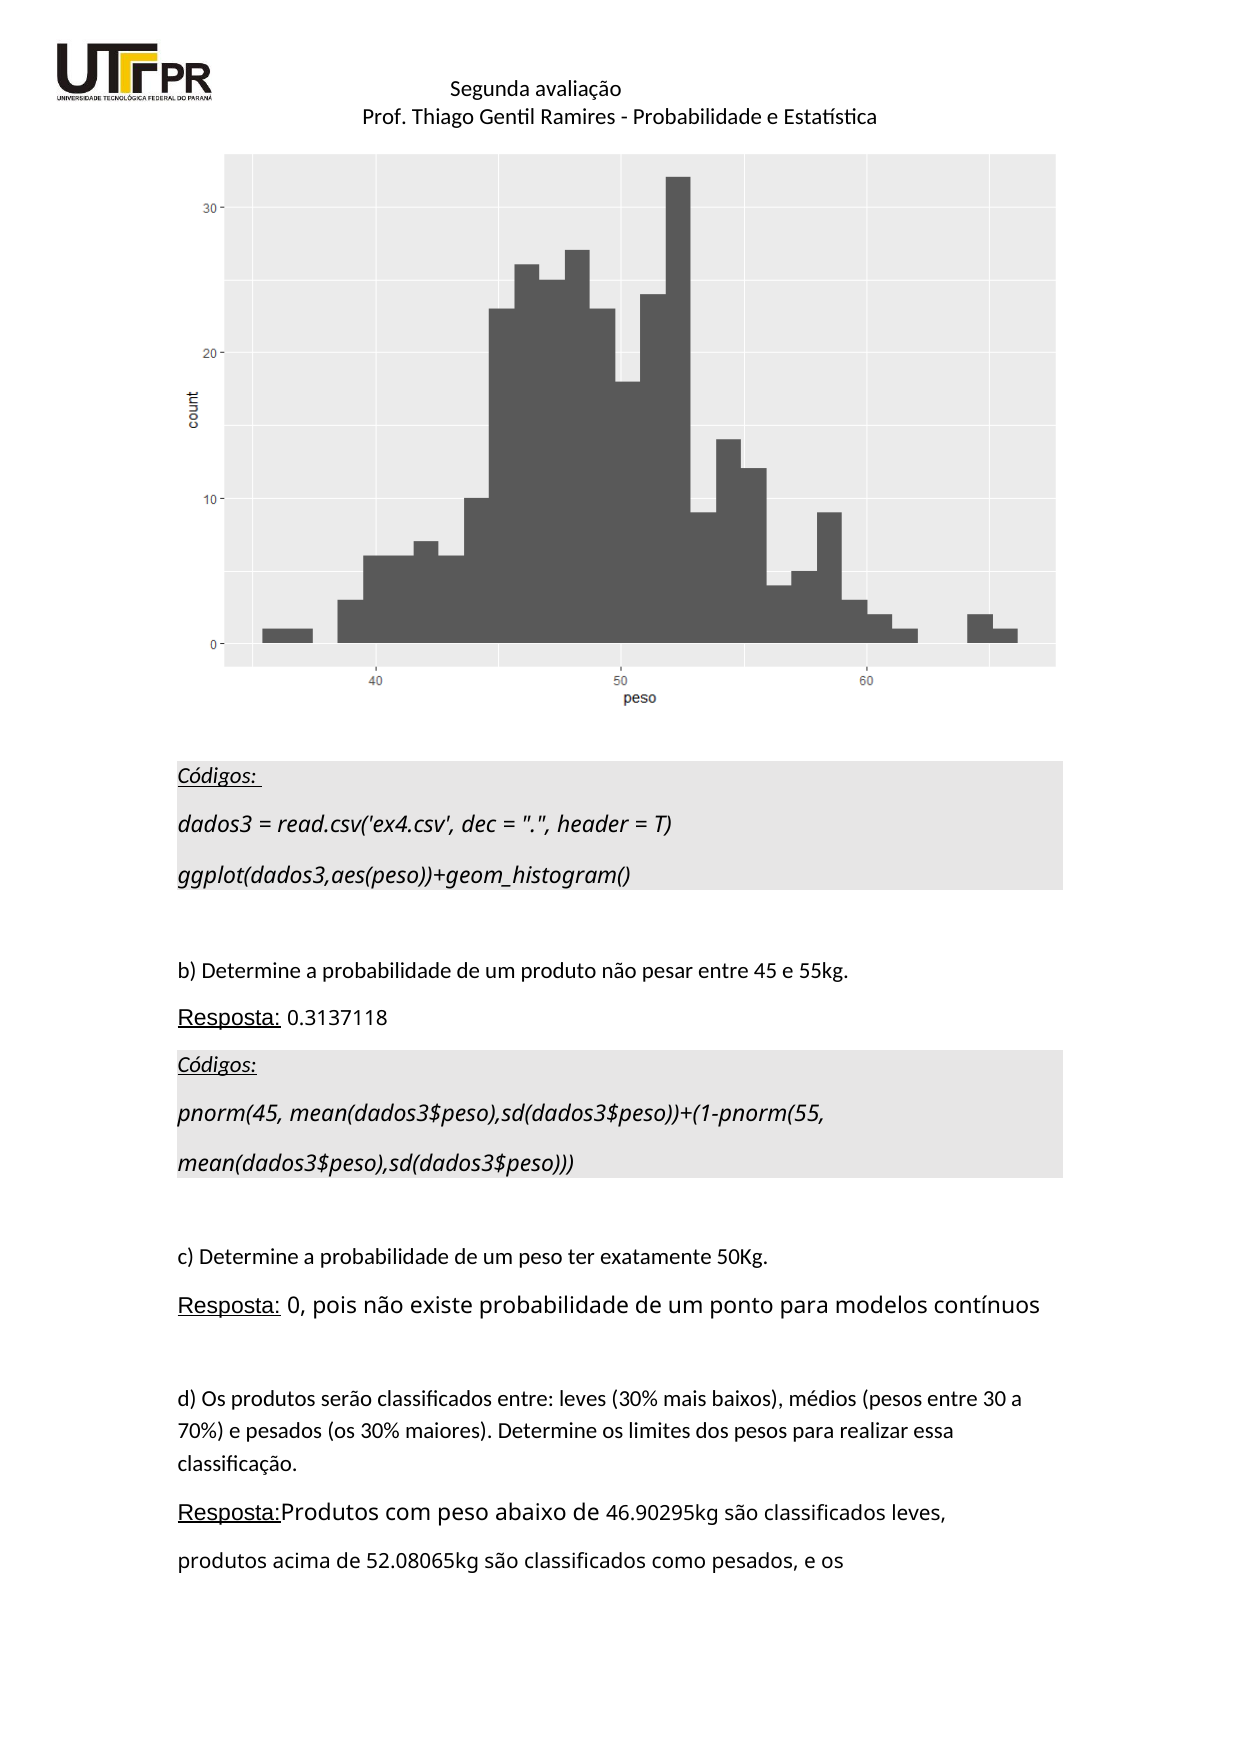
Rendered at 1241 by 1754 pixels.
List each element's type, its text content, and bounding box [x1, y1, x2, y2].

text Códigos: [177, 1050, 1063, 1078]
picture [177, 147, 1063, 713]
text Códigos: [177, 761, 1063, 789]
text Resposta:Produtos com peso abaixo de 46.90295kg são classificados leves, [177, 1496, 1063, 1527]
text Resposta: 0.3137118 [177, 1003, 1063, 1031]
text Resposta: 0, pois não existe probabilidade de um ponto para modelos contínuos [177, 1289, 1063, 1320]
text ggplot(dados3,aes(peso))+geom_histogram() [177, 859, 1063, 890]
text dados3 = read.csv('ex4.csv', dec = ".", header = T) [177, 808, 1063, 839]
text b) Determine a probabilidade de um produto não pesar entre 45 e 55kg. [177, 956, 1063, 984]
text produtos acima de 52.08065kg são classificados como pesados, e os [177, 1546, 1063, 1574]
text mean(dados3$peso),sd(dados3$peso))) [177, 1147, 1063, 1178]
text d) Os produtos serão classificados entre: leves (30% mais baixos), médios (pesos entre 30 a 70%) e pesados (os 30% maiores). Determine os limites dos pesos para realizar essa classificação. [177, 1384, 1063, 1477]
text pnorm(45, mean(dados3$peso),sd(dados3$peso))+(1-pnorm(55, [177, 1097, 1063, 1128]
picture [56, 28, 212, 116]
text c) Determine a probabilidade de um peso ter exatamente 50Kg. [177, 1242, 1063, 1270]
